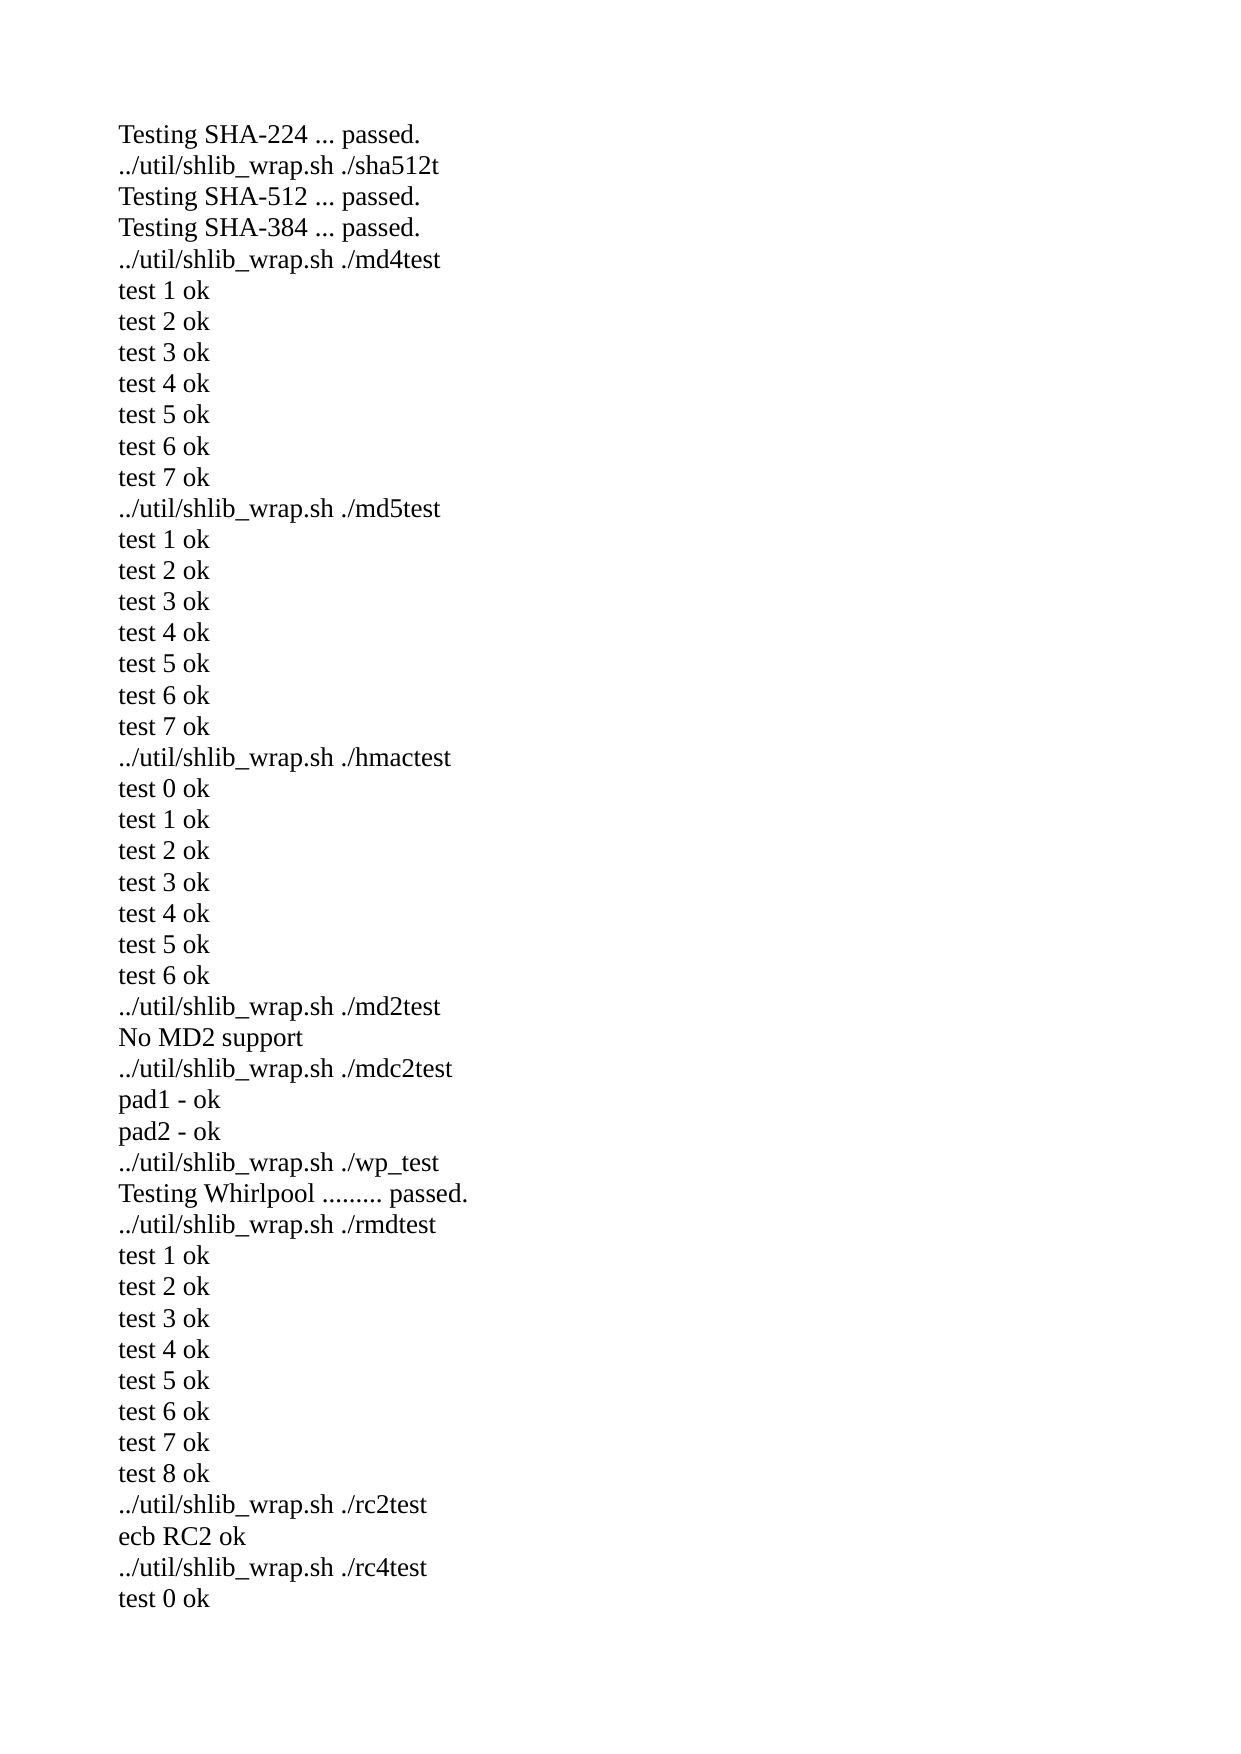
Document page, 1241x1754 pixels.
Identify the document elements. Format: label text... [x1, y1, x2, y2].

text Testing SHA-224 ... passed. [118, 118, 1122, 149]
text No MD2 support [118, 1021, 1122, 1052]
text Testing SHA-384 ... passed. [118, 212, 1122, 243]
text test 3 ok [118, 866, 1122, 897]
text test 6 ok [118, 1395, 1122, 1426]
text test 1 ok [118, 274, 1122, 305]
text ../util/shlib_wrap.sh ./sha512t [118, 149, 1122, 180]
text test 3 ok [118, 585, 1122, 616]
text ../util/shlib_wrap.sh ./md4test [118, 243, 1122, 274]
text test 7 ok [118, 461, 1122, 492]
text pad1 - ok [118, 1084, 1122, 1115]
text test 4 ok [118, 616, 1122, 648]
text test 4 ok [118, 367, 1122, 398]
text ../util/shlib_wrap.sh ./rmdtest [118, 1208, 1122, 1239]
text test 1 ok [118, 523, 1122, 554]
text test 3 ok [118, 1302, 1122, 1333]
text ../util/shlib_wrap.sh ./md2test [118, 990, 1122, 1021]
text test 7 ok [118, 710, 1122, 741]
text test 5 ok [118, 398, 1122, 429]
text test 5 ok [118, 648, 1122, 679]
text test 0 ok [118, 772, 1122, 803]
text test 0 ok [118, 1582, 1122, 1613]
text ../util/shlib_wrap.sh ./mdc2test [118, 1052, 1122, 1084]
text ../util/shlib_wrap.sh ./rc4test [118, 1551, 1122, 1582]
text ../util/shlib_wrap.sh ./md5test [118, 492, 1122, 523]
text test 1 ok [118, 803, 1122, 834]
text test 2 ok [118, 1271, 1122, 1302]
text test 5 ok [118, 928, 1122, 959]
text test 2 ok [118, 554, 1122, 585]
text test 6 ok [118, 679, 1122, 710]
text test 6 ok [118, 429, 1122, 461]
text pad2 - ok [118, 1115, 1122, 1146]
text test 2 ok [118, 834, 1122, 866]
text test 6 ok [118, 959, 1122, 990]
text test 2 ok [118, 305, 1122, 336]
text Testing Whirlpool ......... passed. [118, 1177, 1122, 1208]
text test 4 ok [118, 1333, 1122, 1364]
text Testing SHA-512 ... passed. [118, 180, 1122, 212]
text test 3 ok [118, 336, 1122, 367]
text ecb RC2 ok [118, 1520, 1122, 1551]
text ../util/shlib_wrap.sh ./hmactest [118, 741, 1122, 772]
text test 7 ok [118, 1426, 1122, 1457]
text test 5 ok [118, 1364, 1122, 1395]
text test 8 ok [118, 1457, 1122, 1488]
text test 1 ok [118, 1239, 1122, 1271]
text test 4 ok [118, 897, 1122, 928]
text ../util/shlib_wrap.sh ./rc2test [118, 1488, 1122, 1520]
text ../util/shlib_wrap.sh ./wp_test [118, 1146, 1122, 1177]
